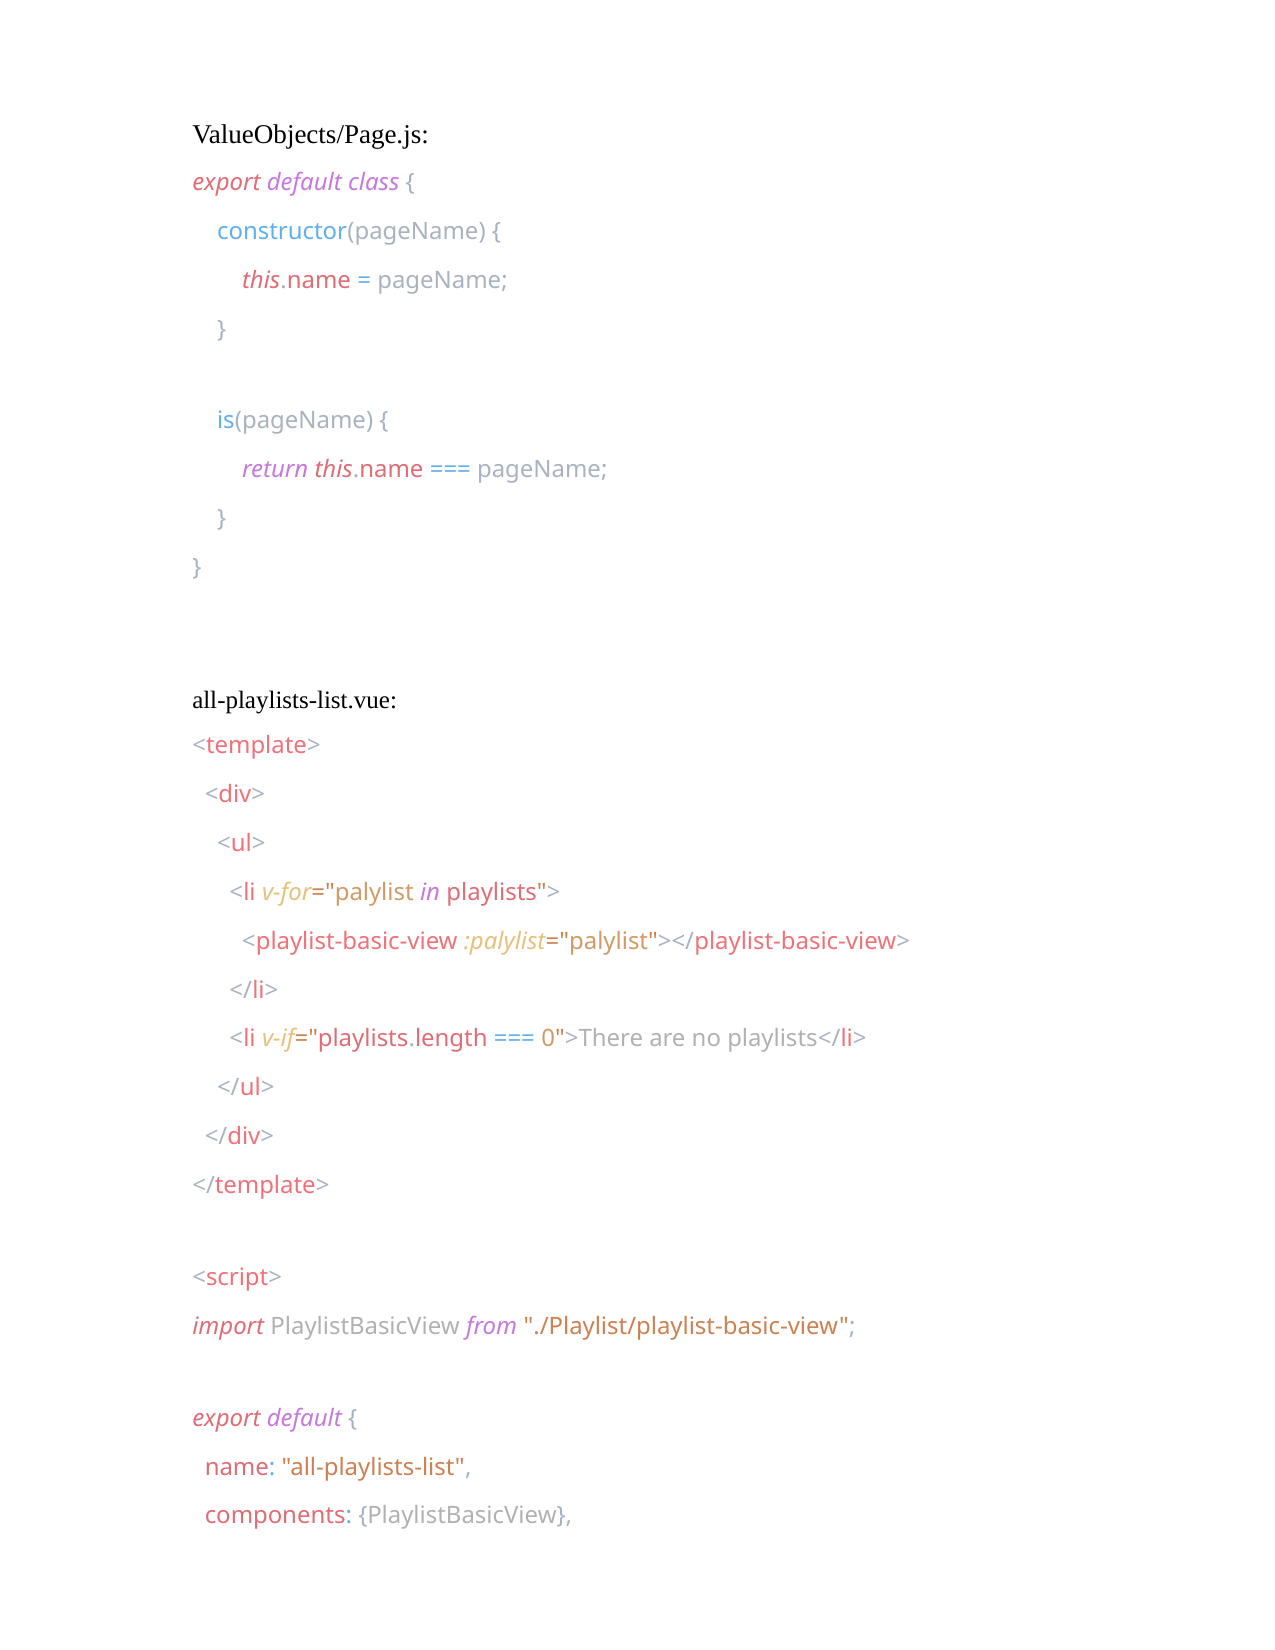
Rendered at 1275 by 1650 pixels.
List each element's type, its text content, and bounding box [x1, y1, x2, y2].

text all-playlists-list.vue: [192, 685, 1157, 714]
text <template> <div> <ul> <li v-for="palylist in playlists"> <playlist-basic-view :palylist="palylist"></playlist-basic-view> </li> <li v-if="playlists.length === 0">There are no playlists</li> </ul> </div> </template> <script> import PlaylistBasicView from "./Playlist/playlist-basic-view"; export default { name: "all-playlists-list", components: {PlaylistBasicView}, [192, 728, 1157, 1531]
text export default class { constructor(pageName) { this.name = pageName; } is(pageName) { return this.name === pageName; } } [192, 165, 1157, 582]
text ValueObjects/Page.js: [192, 118, 1157, 149]
